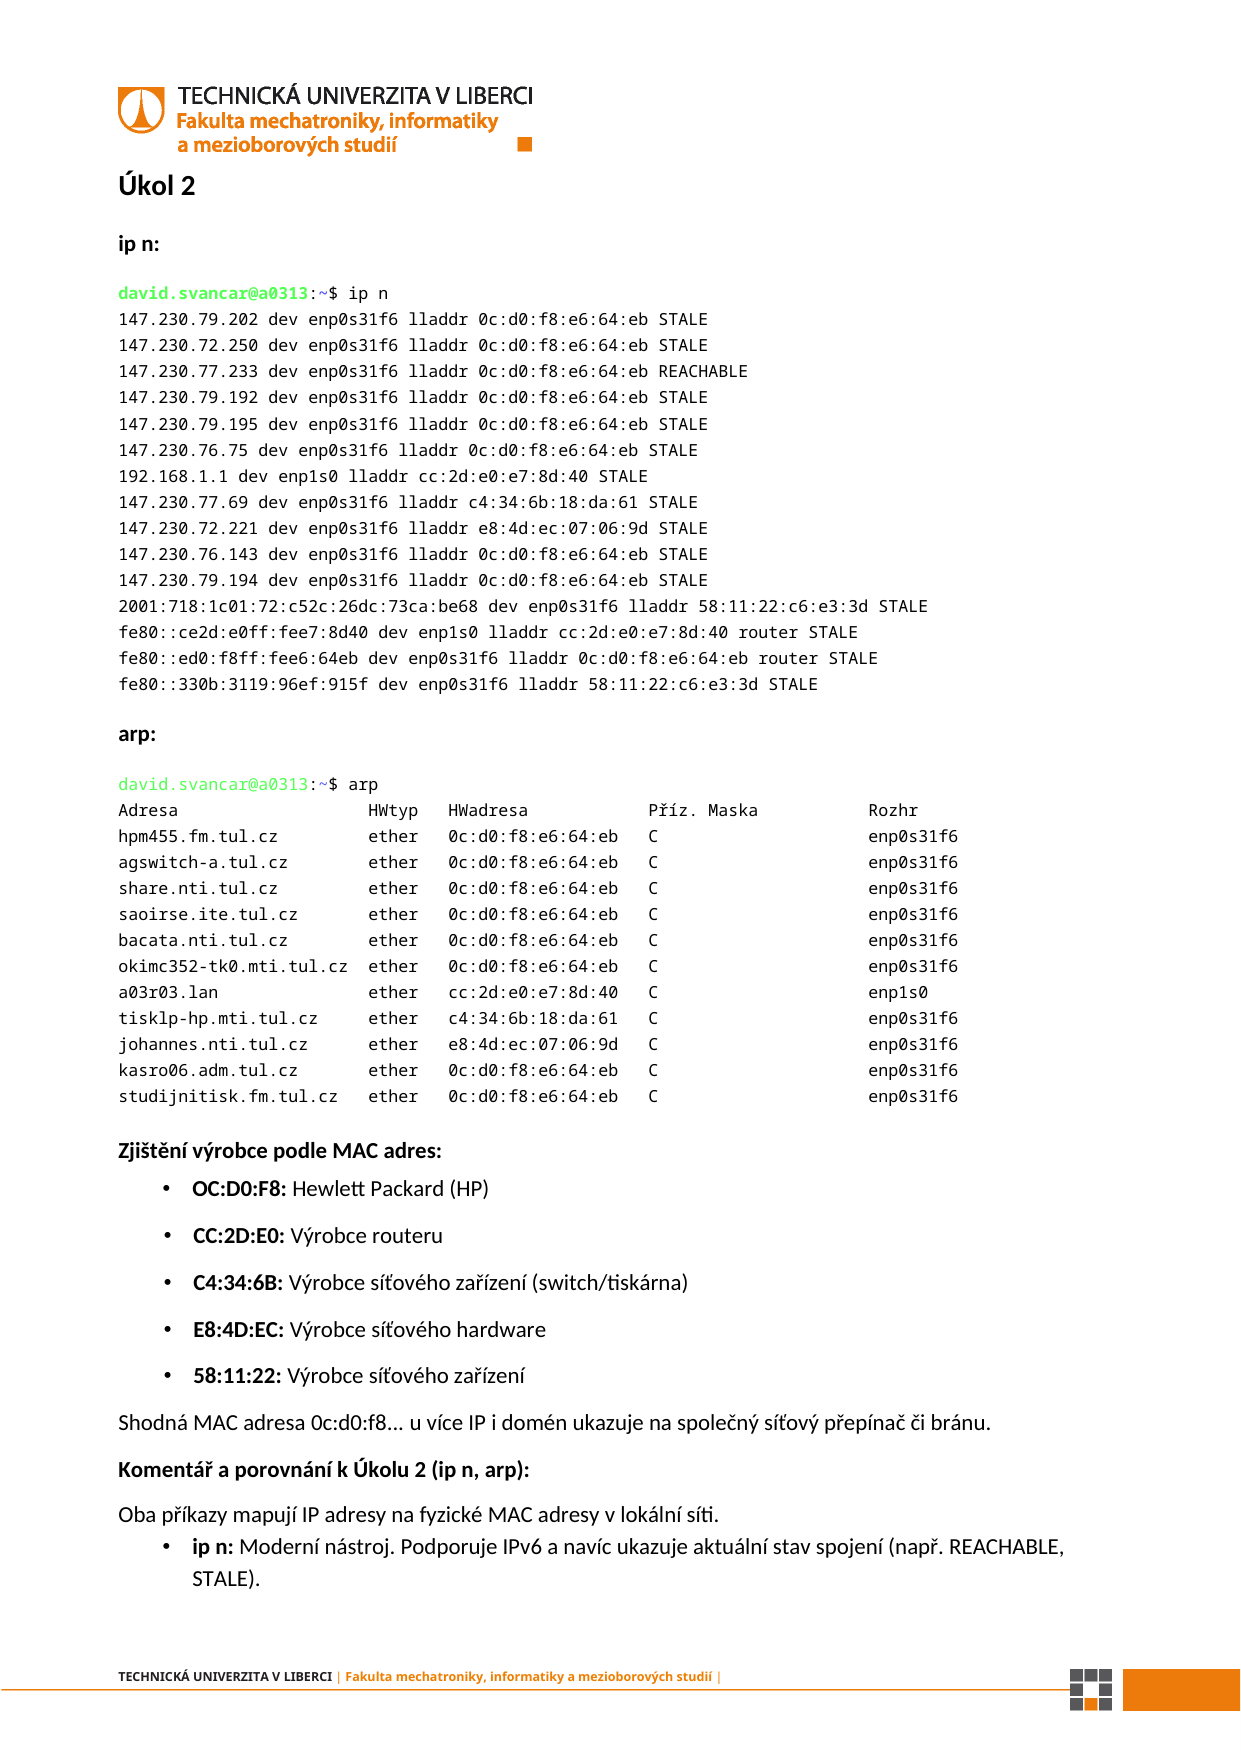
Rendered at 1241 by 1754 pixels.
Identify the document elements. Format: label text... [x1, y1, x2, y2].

text arp: [118, 719, 1122, 747]
text ip n: [118, 229, 1122, 257]
list E8:4D:EC: Výrobce síťového hardware [164, 1315, 1122, 1343]
list CC:2D:E0: Výrobce routeru [164, 1221, 1122, 1249]
text david.svancar@a0313:~$ ip n 147.230.79.202 dev enp0s31f6 lladdr 0c:d0:f8:e6:64:eb STALE 147.230.72.250 dev enp0s31f6 lladdr 0c:d0:f8:e6:64:eb STALE 147.230.77.233 dev enp0s31f6 lladdr 0c:d0:f8:e6:64:eb REACHABLE 147.230.79.192 dev enp0s31f6 lladdr 0c:d0:f8:e6:64:eb STALE 147.230.79.195 dev enp0s31f6 lladdr 0c:d0:f8:e6:64:eb STALE 147.230.76.75 dev enp0s31f6 lladdr 0c:d0:f8:e6:64:eb STALE 192.168.1.1 dev enp1s0 lladdr cc:2d:e0:e7:8d:40 STALE 147.230.77.69 dev enp0s31f6 lladdr c4:34:6b:18:da:61 STALE 147.230.72.221 dev enp0s31f6 lladdr e8:4d:ec:07:06:9d STALE 147.230.76.143 dev enp0s31f6 lladdr 0c:d0:f8:e6:64:eb STALE 147.230.79.194 dev enp0s31f6 lladdr 0c:d0:f8:e6:64:eb STALE 2001:718:1c01:72:c52c:26dc:73ca:be68 dev enp0s31f6 lladdr 58:11:22:c6:e3:3d STALE fe80::ce2d:e0ff:fee7:8d40 dev enp1s0 lladdr cc:2d:e0:e7:8d:40 router STALE fe80::ed0:f8ff:fee6:64eb dev enp0s31f6 lladdr 0c:d0:f8:e6:64:eb router STALE fe80::330b:3119:96ef:915f dev enp0s31f6 lladdr 58:11:22:c6:e3:3d STALE [118, 282, 1122, 695]
subtitle Komentář a porovnání k Úkolu 2 (ip n, arp): [118, 1455, 1122, 1483]
text Oba příkazy mapují IP adresy na fyzické MAC adresy v lokální síti. [118, 1500, 1122, 1528]
text Úkol 2 [118, 167, 1122, 203]
text david.svancar@a0313:~$ arp Adresa HWtyp HWadresa Příz. Maska Rozhr hpm455.fm.tul.cz ether 0c:d0:f8:e6:64:eb C enp0s31f6 agswitch-a.tul.cz ether 0c:d0:f8:e6:64:eb C enp0s31f6 share.nti.tul.cz ether 0c:d0:f8:e6:64:eb C enp0s31f6 saoirse.ite.tul.cz ether 0c:d0:f8:e6:64:eb C enp0s31f6 bacata.nti.tul.cz ether 0c:d0:f8:e6:64:eb C enp0s31f6 okimc352-tk0.mti.tul.cz ether 0c:d0:f8:e6:64:eb C enp0s31f6 a03r03.lan ether cc:2d:e0:e7:8d:40 C enp1s0 tisklp-hp.mti.tul.cz ether c4:34:6b:18:da:61 C enp0s31f6 johannes.nti.tul.cz ether e8:4d:ec:07:06:9d C enp0s31f6 kasro06.adm.tul.cz ether 0c:d0:f8:e6:64:eb C enp0s31f6 studijnitisk.fm.tul.cz ether 0c:d0:f8:e6:64:eb C enp0s31f6 [118, 772, 1122, 1108]
list OC:D0:F8: Hewlett Packard (HP) [162, 1174, 1122, 1202]
list ip n: Moderní nástroj. Podporuje IPv6 a navíc ukazuje aktuální stav spojení (např. REACHABLE, STALE). [162, 1532, 1122, 1592]
picture [1, 1669, 1241, 1752]
list C4:34:6B: Výrobce síťového zařízení (switch/tiskárna) [164, 1268, 1122, 1296]
list 58:11:22: Výrobce síťového zařízení [164, 1361, 1122, 1389]
text Shodná MAC adresa 0c:d0:f8... u více IP i domén ukazuje na společný síťový přepínač či bránu. [118, 1408, 1122, 1436]
picture [0, 0, 1240, 166]
subtitle Zjištění výrobce podle MAC adres: [118, 1136, 1122, 1164]
